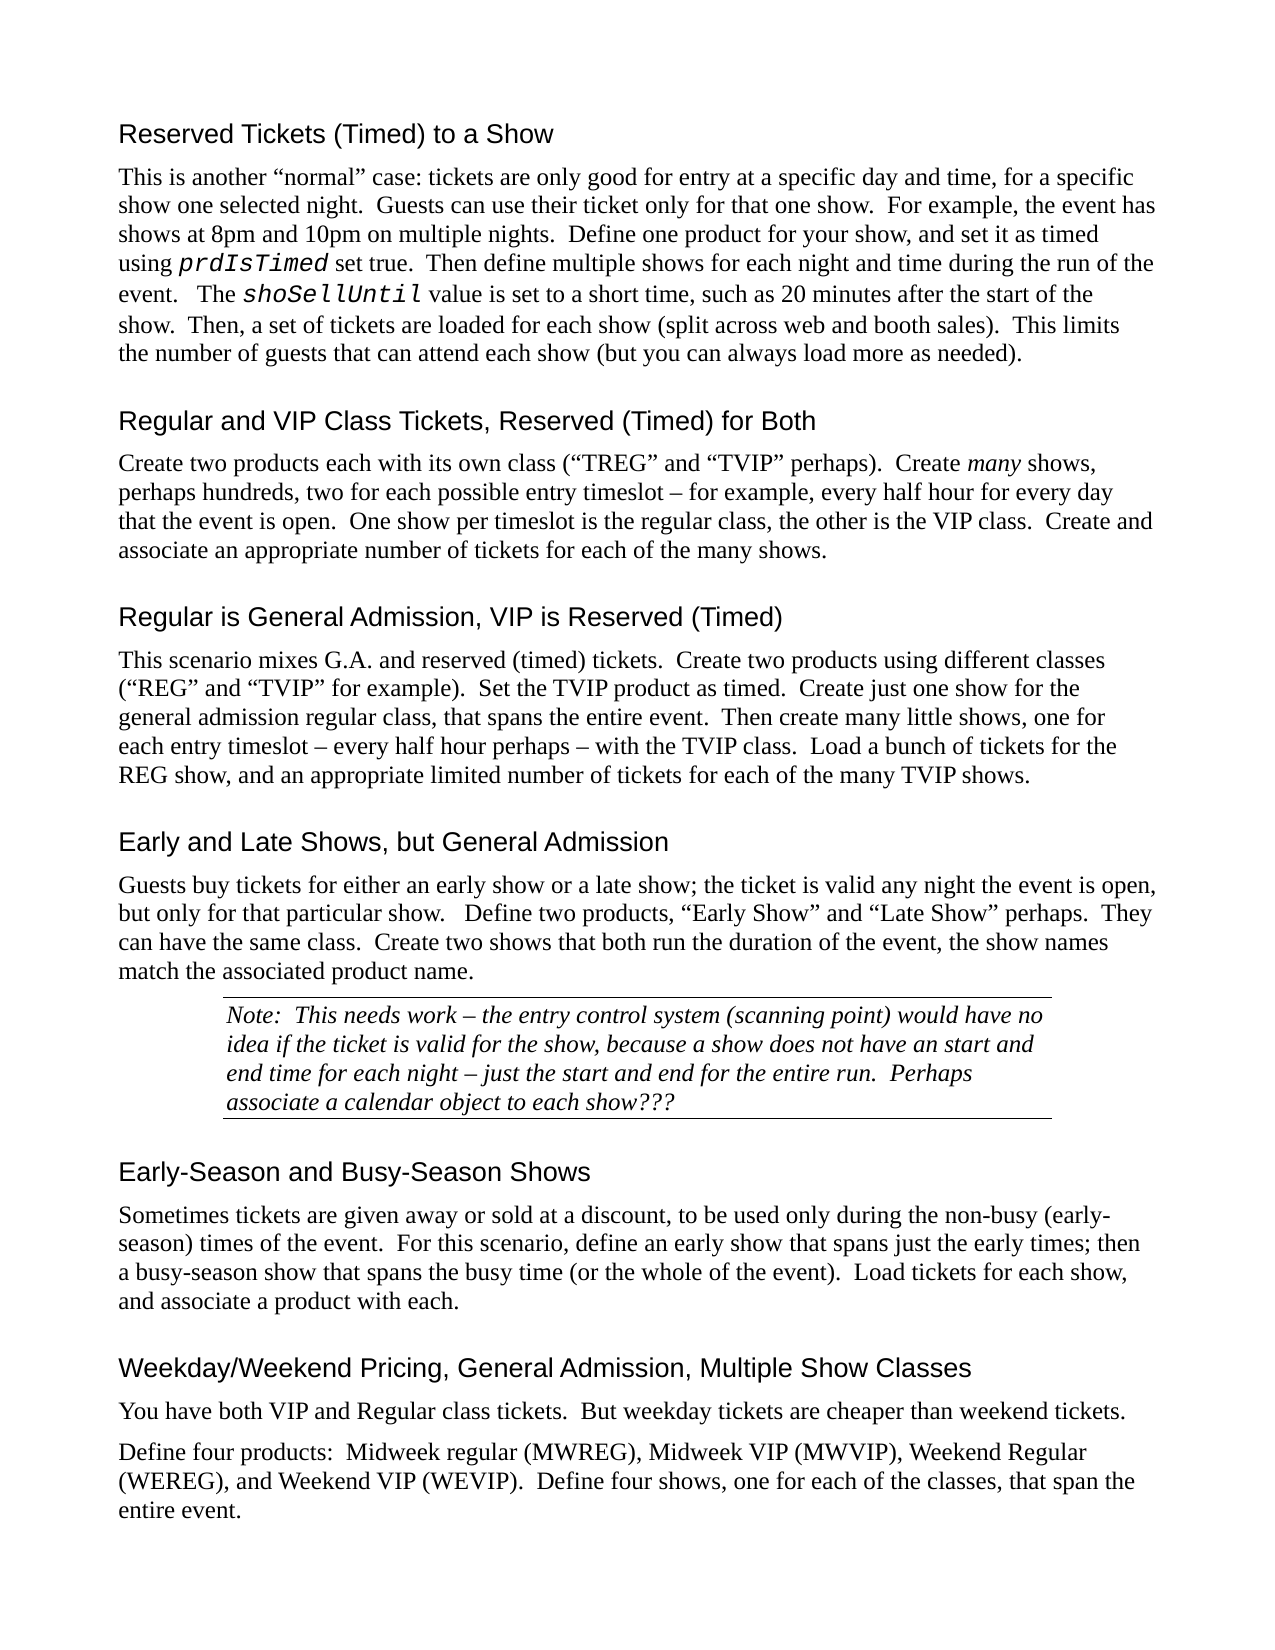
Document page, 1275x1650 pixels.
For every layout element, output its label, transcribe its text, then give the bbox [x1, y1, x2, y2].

text This is another “normal” case: tickets are only good for entry at a specific day and time, for a specific show one selected night. Guests can use their ticket only for that one show. For example, the event has shows at 8pm and 10pm on multiple nights. Define one product for your show, and set it as timed using prdIsTimed set true. Then define multiple shows for each night and time during the run of the event. The shoSellUntil value is set to a short time, such as 20 minutes after the start of the show. Then, a set of tickets are loaded for each show (split across web and booth sales). This limits the number of guests that can attend each show (but you can always load more as needed). [118, 162, 1157, 367]
text Guests buy tickets for either an early show or a late show; the ticket is valid any night the event is open, but only for that particular show. Define two products, “Early Show” and “Late Show” perhaps. They can have the same class. Create two shows that both run the duration of the event, the show names match the associated product name. [118, 870, 1157, 985]
text This scenario mixes G.A. and reserved (timed) tickets. Create two products using different classes (“REG” and “TVIP” for example). Set the TVIP product as timed. Create just one show for the general admission regular class, that spans the entire event. Then create many little shows, one for each entry timeslot – every half hour perhaps – with the TVIP class. Load a bunch of tickets for the REG show, and an appropriate limited number of tickets for each of the many TVIP shows. [118, 645, 1157, 788]
text You have both VIP and Regular class tickets. But weekday tickets are cheaper than weekend tickets. [118, 1396, 1157, 1425]
subtitle Early and Late Shows, but General Admission [118, 826, 1157, 857]
text Define four products: Midweek regular (MWREG), Midweek VIP (MWVIP), Weekend Regular (WEREG), and Weekend VIP (WEVIP). Define four shows, one for each of the classes, that span the entire event. [118, 1437, 1157, 1523]
subtitle Regular and VIP Class Tickets, Reserved (Timed) for Both [118, 405, 1157, 436]
subtitle Regular is General Admission, VIP is Reserved (Timed) [118, 601, 1157, 632]
text Note: This needs work – the entry control system (scanning point) would have no idea if the ticket is valid for the show, because a show does not have an start and end time for each night – just the start and end for the entire run. Perhaps associate a calendar object to each show??? [223, 998, 1052, 1118]
subtitle Reserved Tickets (Timed) to a Show [118, 118, 1157, 149]
text Sometimes tickets are given away or sold at a discount, to be used only during the non-busy (early-season) times of the event. For this scenario, define an early show that spans just the early times; then a busy-season show that spans the busy time (or the whole of the event). Load tickets for each show, and associate a product with each. [118, 1200, 1157, 1315]
text Create two products each with its own class (“TREG” and “TVIP” perhaps). Create many shows, perhaps hundreds, two for each possible entry timeslot – for example, every half hour for every day that the event is open. One show per timeslot is the regular class, the other is the VIP class. Create and associate an appropriate number of tickets for each of the many shows. [118, 448, 1157, 563]
subtitle Weekday/Weekend Pricing, General Admission, Multiple Show Classes [118, 1352, 1157, 1383]
subtitle Early-Season and Busy-Season Shows [118, 1156, 1157, 1187]
